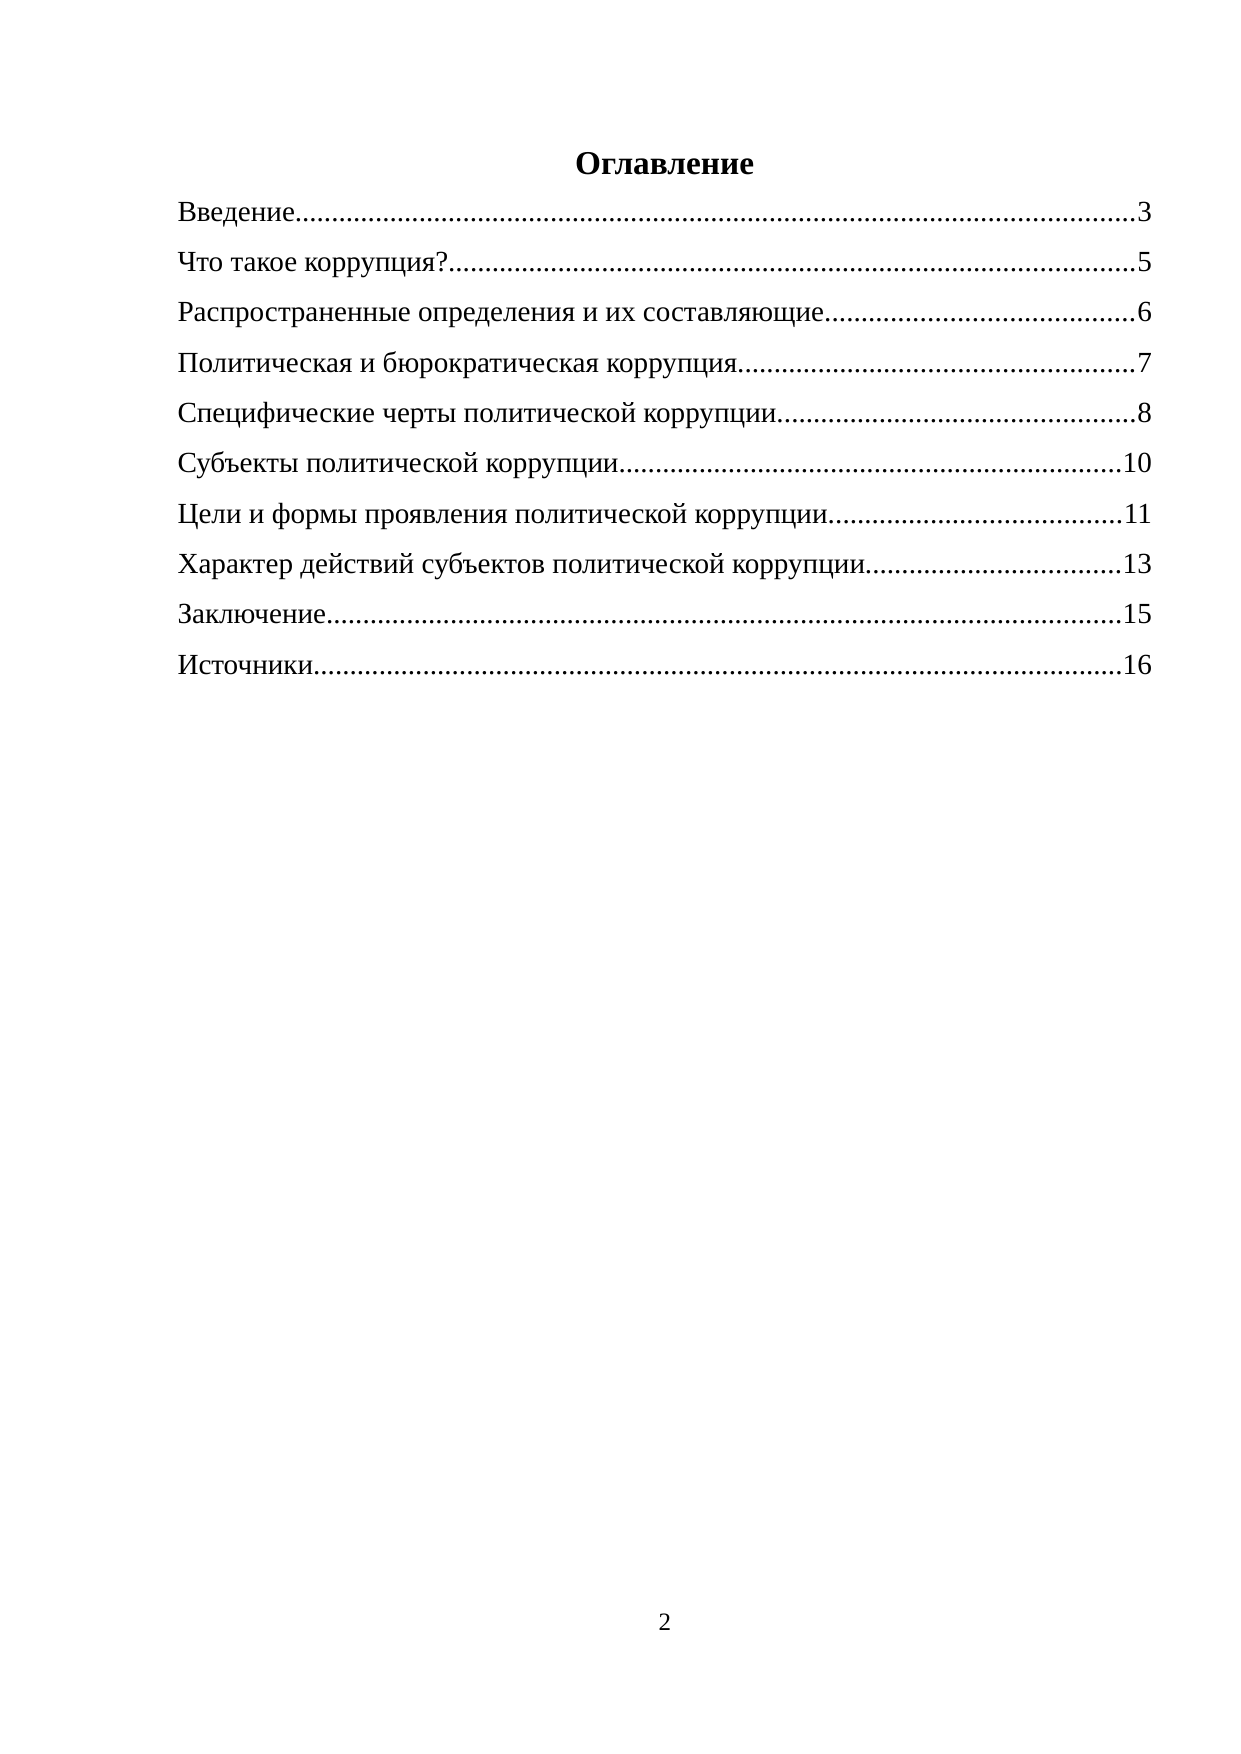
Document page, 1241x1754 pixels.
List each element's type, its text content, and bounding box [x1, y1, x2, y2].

text Политическая и бюрократическая коррупция. 7 [177, 345, 1152, 378]
text Источники 16 [177, 647, 1152, 680]
subtitle Оглавление [177, 143, 1152, 181]
text Субъекты политической коррупции. 10 [177, 446, 1152, 479]
text Введение 3 [177, 194, 1152, 227]
text Цели и формы проявления политической коррупции. 11 [177, 496, 1152, 529]
text Специфические черты политической коррупции. 8 [177, 395, 1152, 429]
text Заключение. 15 [177, 596, 1152, 630]
text Характер действий субъектов политической коррупции. 13 [177, 546, 1152, 580]
text Распространенные определения и их составляющие. 6 [177, 294, 1152, 328]
text Что такое коррупция? 5 [177, 244, 1152, 278]
